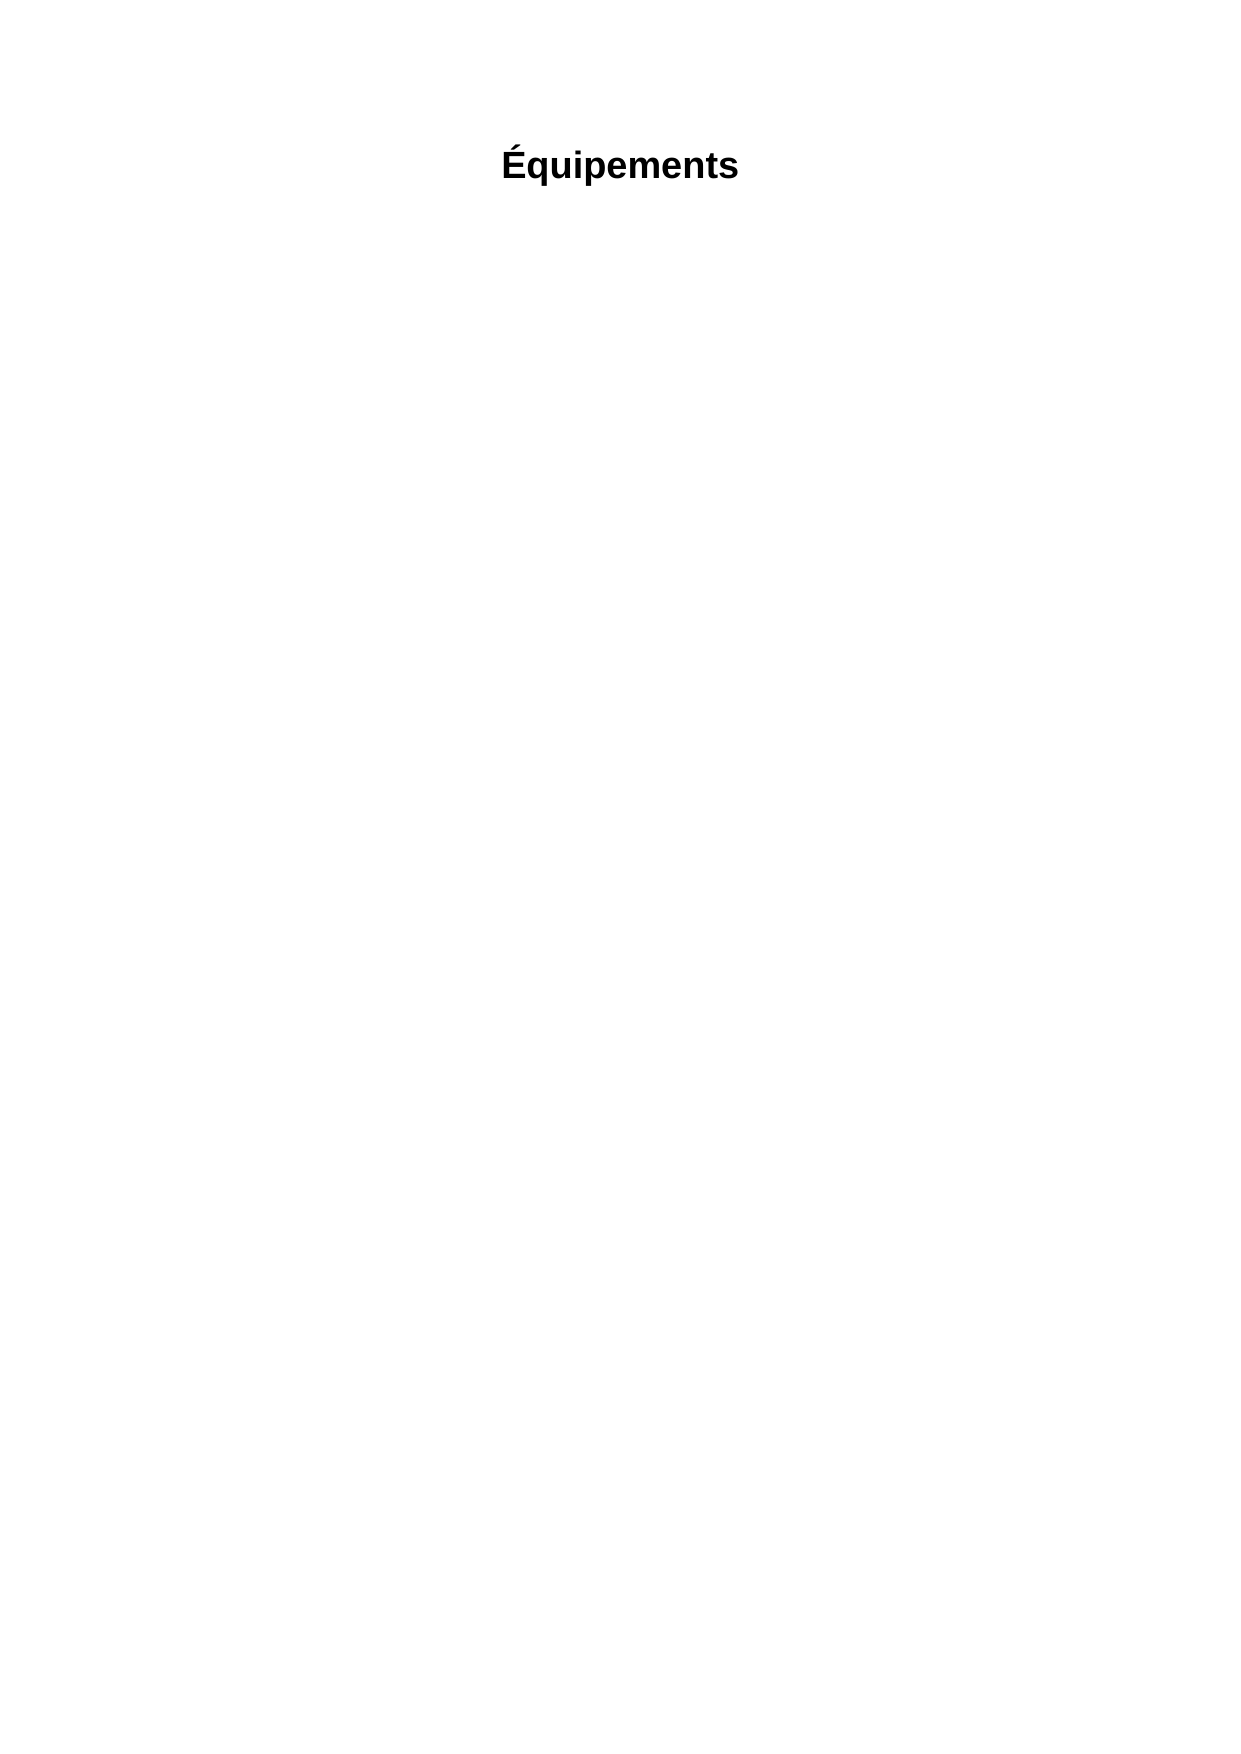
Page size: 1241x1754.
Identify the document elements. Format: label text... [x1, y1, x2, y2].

subtitle Équipements [118, 143, 1122, 187]
